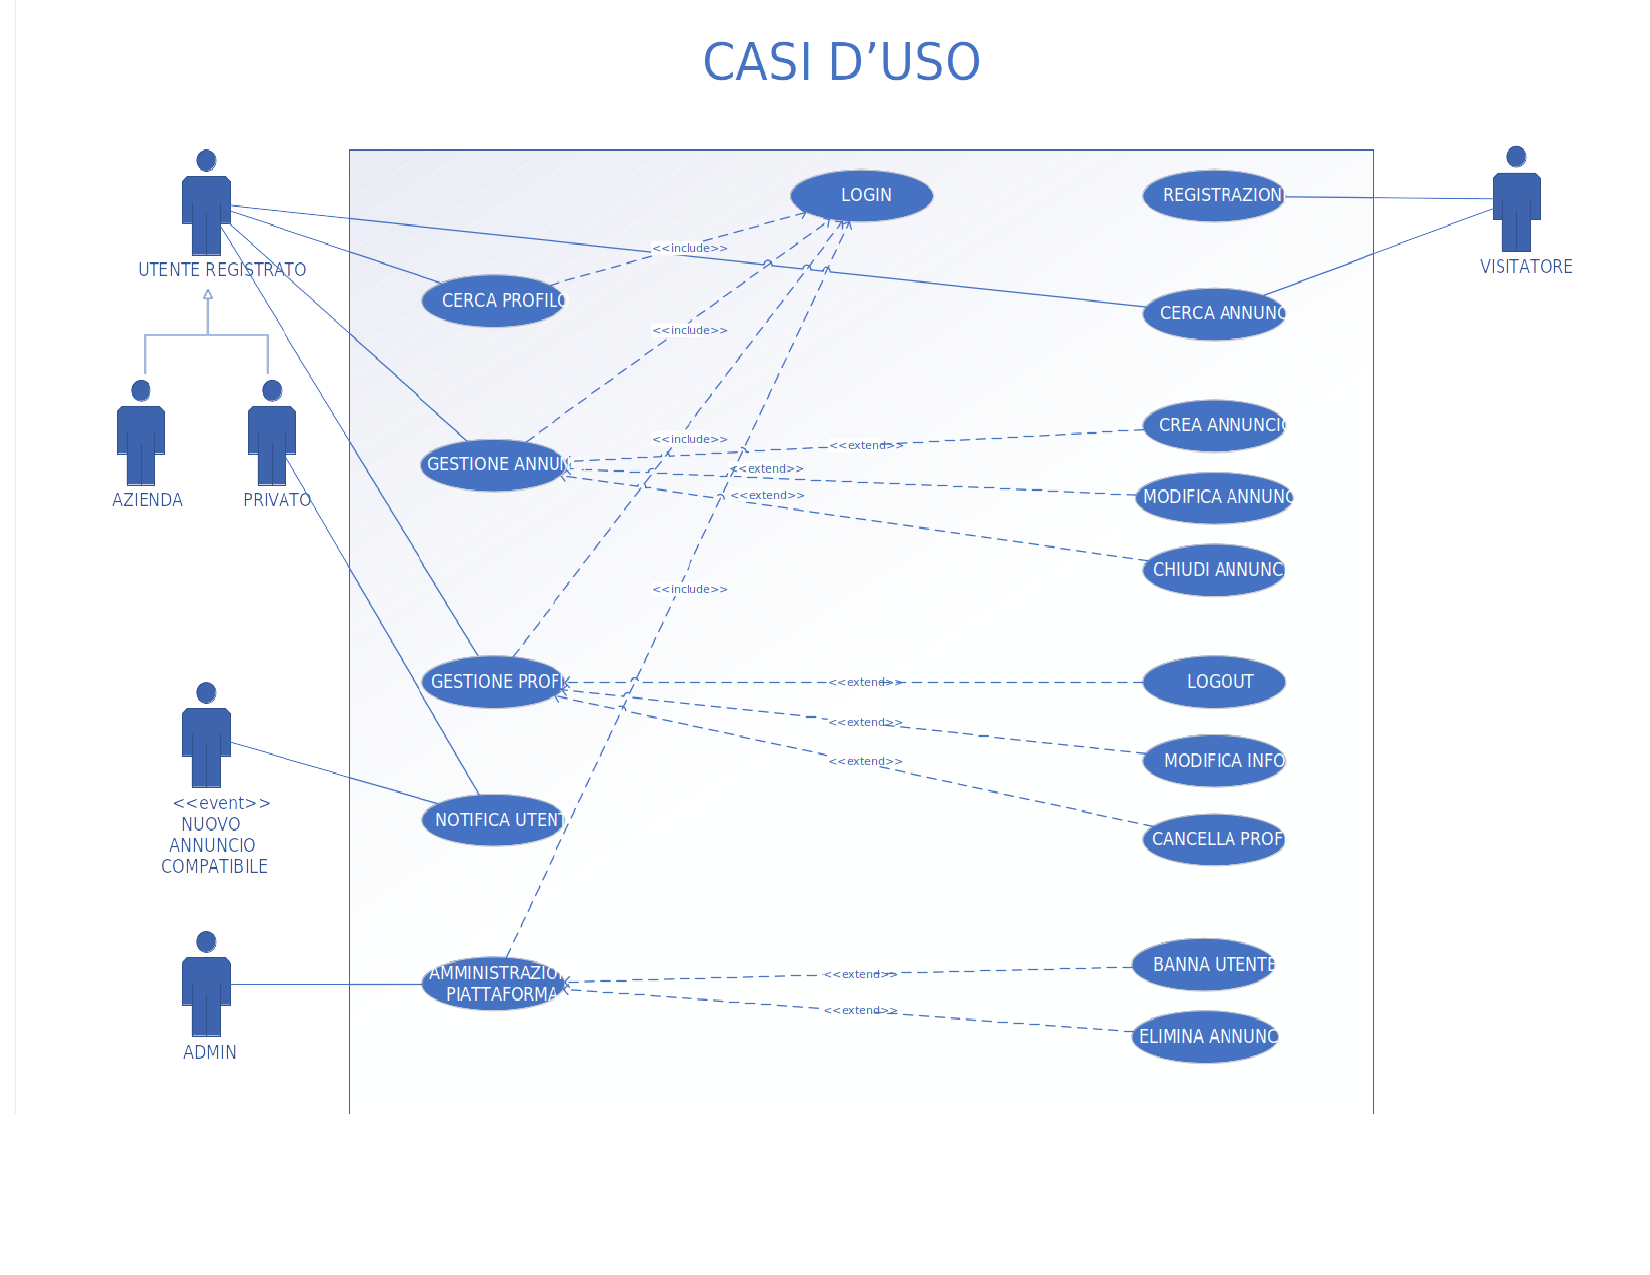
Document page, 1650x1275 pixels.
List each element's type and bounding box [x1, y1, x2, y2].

picture [15, 0, 1635, 1114]
